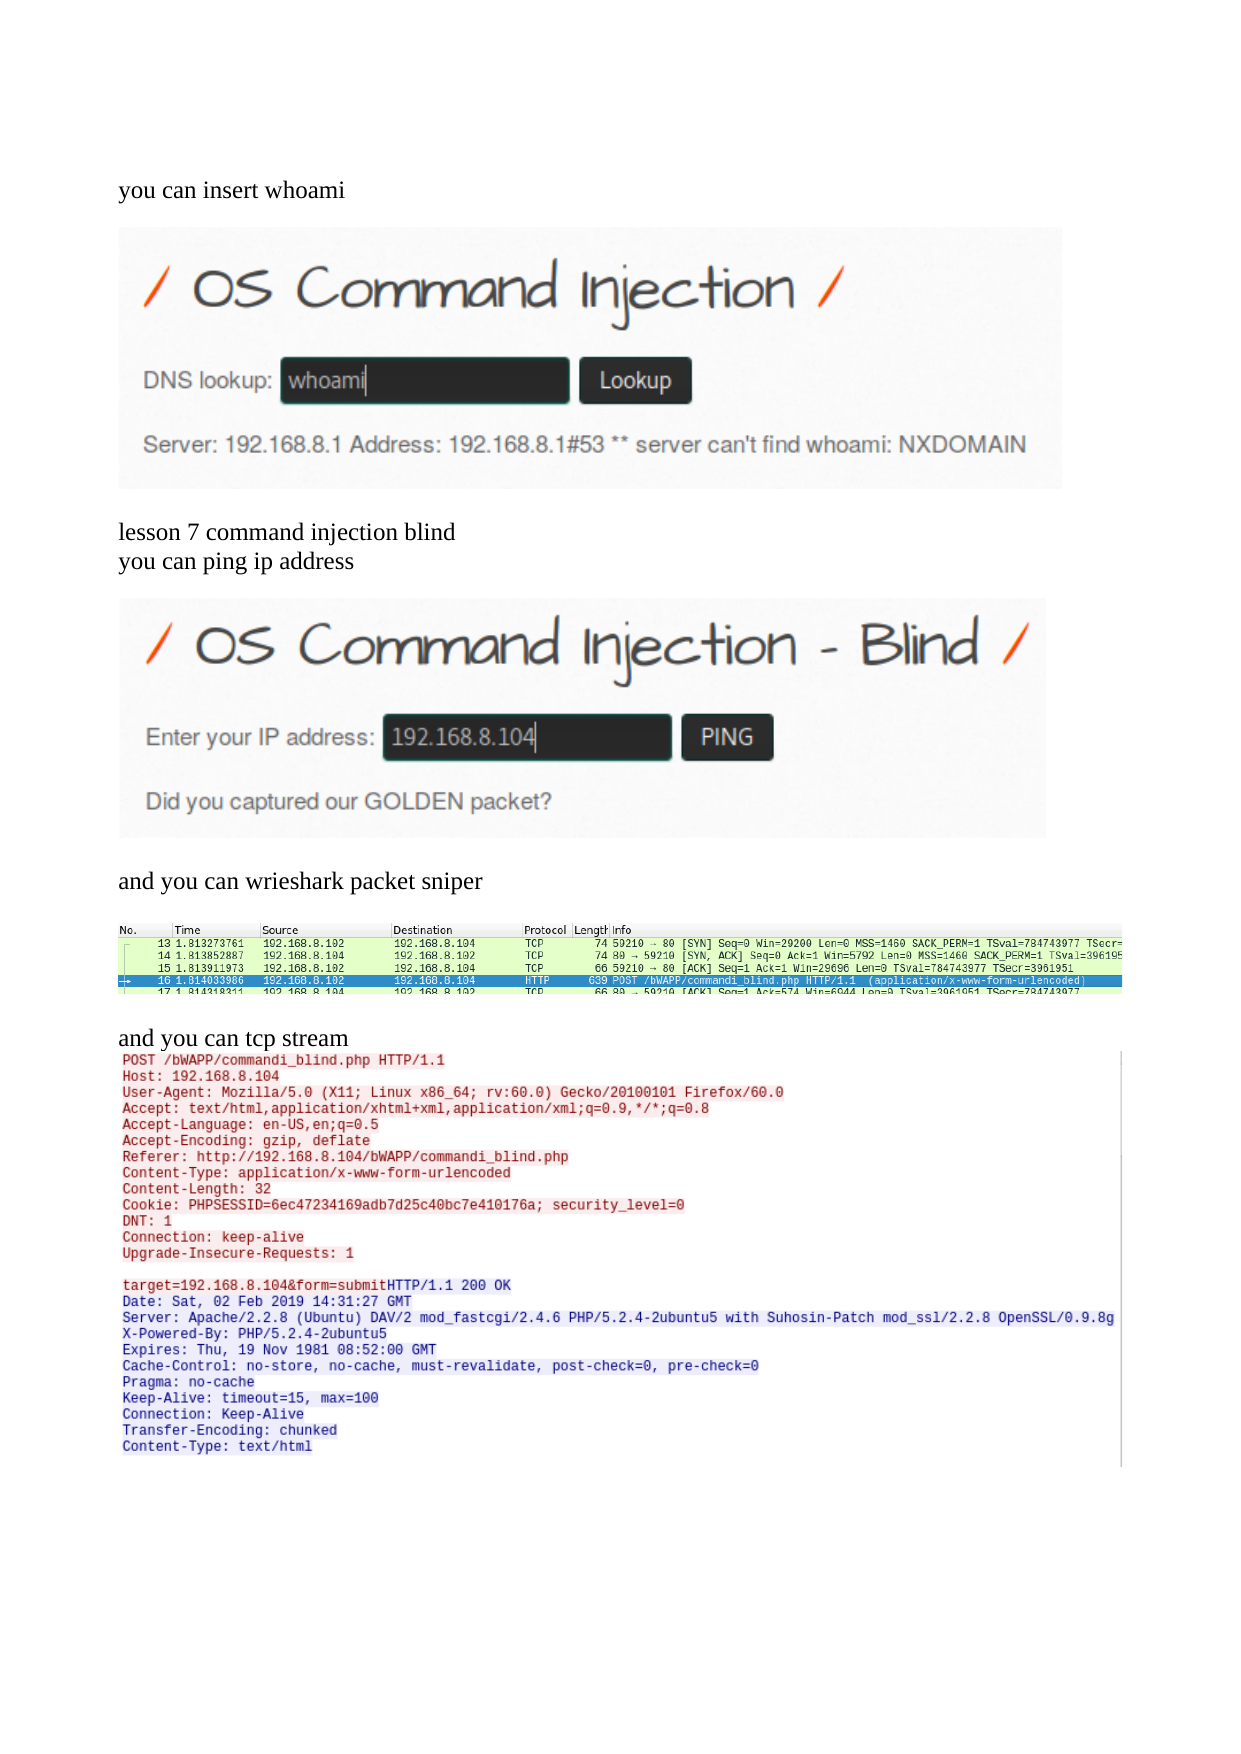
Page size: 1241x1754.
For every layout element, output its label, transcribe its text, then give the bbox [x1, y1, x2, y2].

text and you can tcp stream [118, 1023, 1122, 1051]
text and you can wrieshark packet sniper [118, 866, 1122, 895]
text you can ping ip address [118, 546, 1122, 575]
picture [118, 923, 1123, 994]
text lesson 7 command injection blind [118, 517, 1122, 546]
picture [119, 598, 1046, 838]
picture [118, 1051, 1123, 1467]
picture [118, 227, 1063, 489]
text you can insert whoami [118, 176, 1122, 204]
